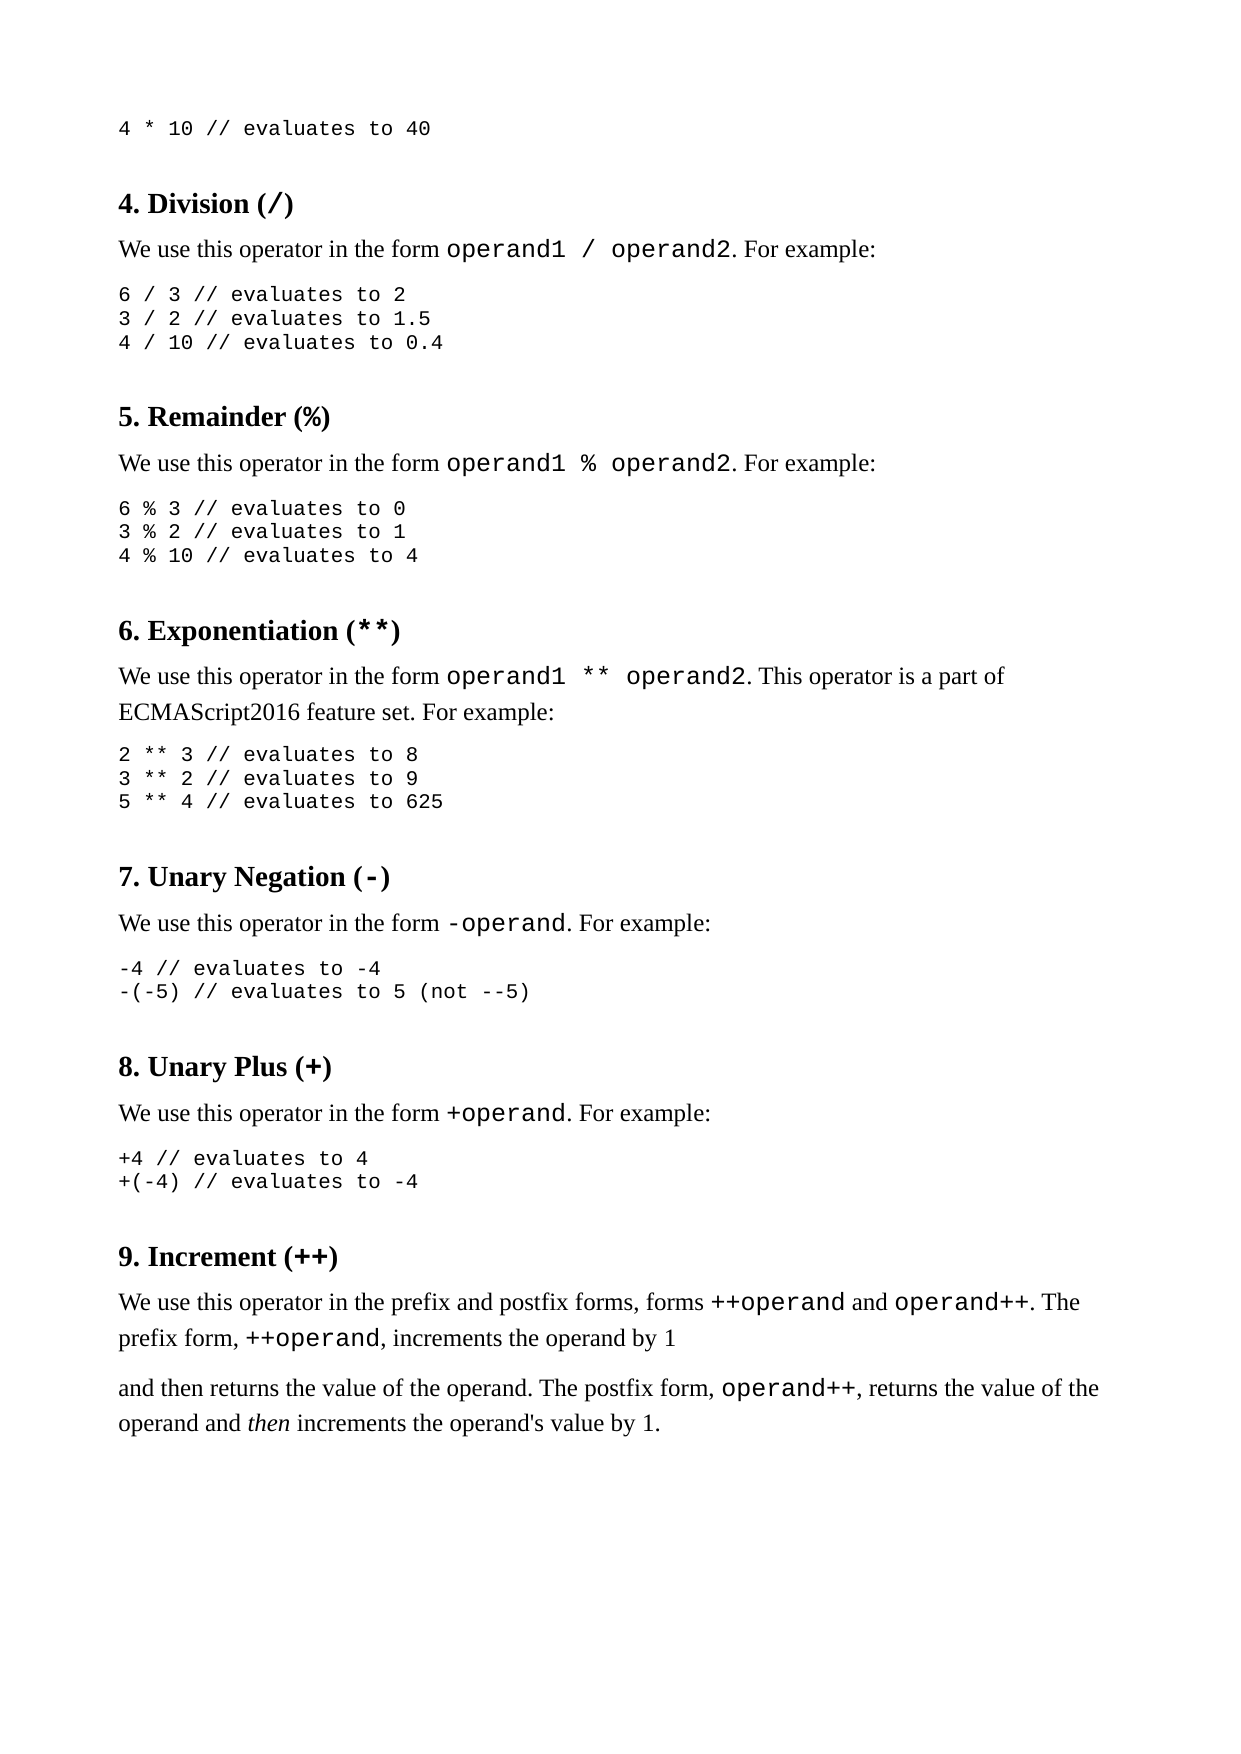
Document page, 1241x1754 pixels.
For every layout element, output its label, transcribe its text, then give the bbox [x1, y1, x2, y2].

text We use this operator in the form operand1 ** operand2. This operator is a part of ECMAScript2016 feature set. For example: [118, 661, 1122, 725]
text We use this operator in the form operand1 / operand2. For example: [118, 234, 1122, 265]
text -4 // evaluates to -4 [118, 958, 1122, 981]
text 5 ** 4 // evaluates to 625 [118, 791, 1122, 815]
text 6 / 3 // evaluates to 2 [118, 284, 1122, 308]
subtitle 6. Exponentiation (**) [118, 613, 1122, 649]
text 4 % 10 // evaluates to 4 [118, 545, 1122, 569]
text and then returns the value of the operand. The postfix form, operand++, returns the value of the operand and then increments the operand's value by 1. [118, 1373, 1122, 1436]
text +4 // evaluates to 4 [118, 1148, 1122, 1171]
text 3 ** 2 // evaluates to 9 [118, 768, 1122, 791]
text 3 / 2 // evaluates to 1.5 [118, 308, 1122, 332]
text We use this operator in the form operand1 % operand2. For example: [118, 448, 1122, 479]
text 3 % 2 // evaluates to 1 [118, 522, 1122, 545]
text 4 / 10 // evaluates to 0.4 [118, 332, 1122, 355]
text 6 % 3 // evaluates to 0 [118, 498, 1122, 522]
text We use this operator in the form -operand. For example: [118, 908, 1122, 938]
text We use this operator in the prefix and postfix forms, forms ++operand and operand++. The prefix form, ++operand, increments the operand by 1 [118, 1287, 1122, 1353]
text We use this operator in the form +operand. For example: [118, 1098, 1122, 1128]
subtitle 5. Remainder (%) [118, 399, 1122, 435]
text -(-5) // evaluates to 5 (not --5) [118, 981, 1122, 1005]
subtitle 7. Unary Negation (-) [118, 859, 1122, 895]
subtitle 8. Unary Plus (+) [118, 1049, 1122, 1085]
subtitle 9. Increment (++) [118, 1239, 1122, 1275]
text 4 * 10 // evaluates to 40 [118, 118, 1122, 142]
subtitle 4. Division (/) [118, 186, 1122, 222]
text +(-4) // evaluates to -4 [118, 1171, 1122, 1195]
text 2 ** 3 // evaluates to 8 [118, 744, 1122, 768]
